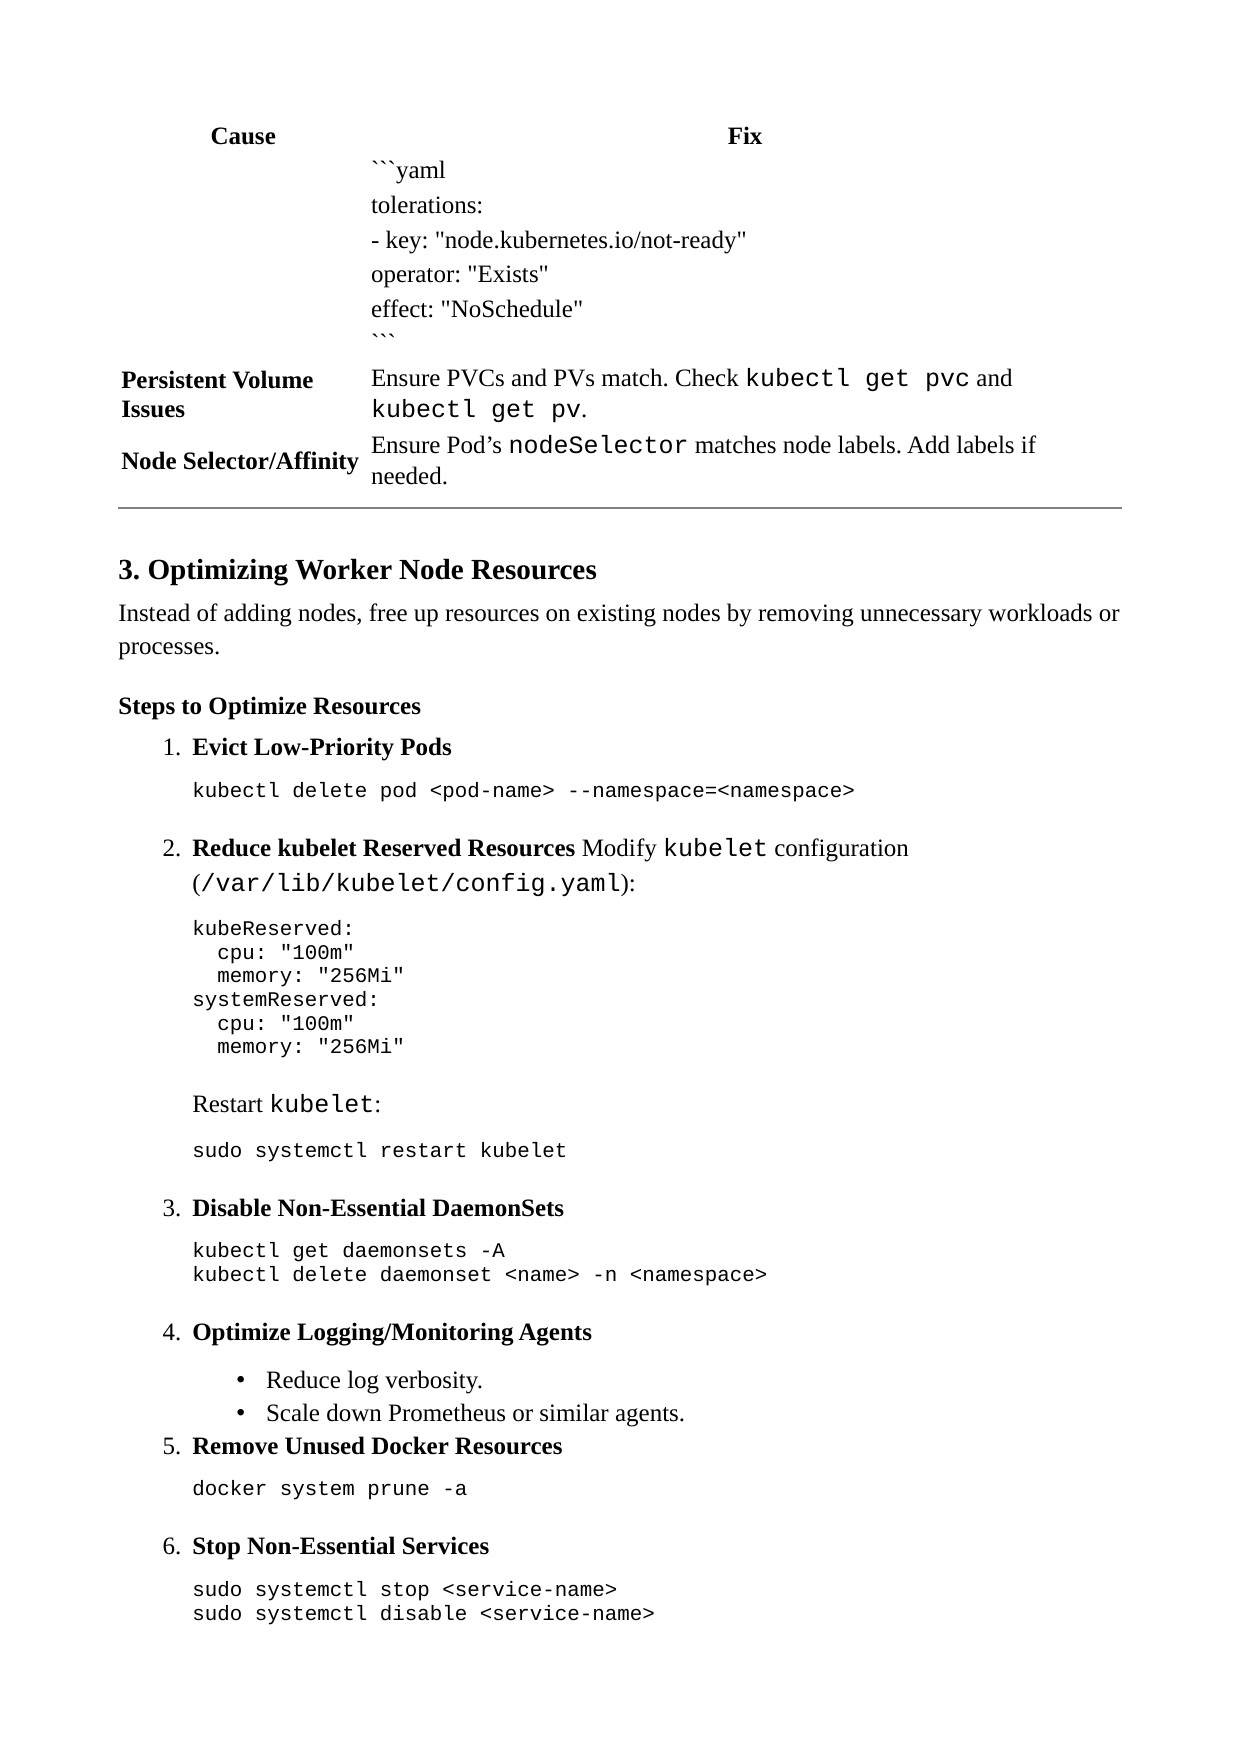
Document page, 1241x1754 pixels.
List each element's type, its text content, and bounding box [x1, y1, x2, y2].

table_cell [118, 326, 368, 360]
list docker system prune -a [162, 1478, 1122, 1502]
table_cell Node Selector/Affinity [118, 428, 368, 493]
subtitle 3. Optimizing Worker Node Resources [118, 552, 1122, 586]
list kubectl delete pod <pod-name> --namespace=<namespace> [162, 780, 1122, 804]
table_cell [118, 153, 368, 187]
table_cell [118, 187, 368, 222]
list Reduce log verbosity. [236, 1365, 1122, 1393]
list Stop Non-Essential Services [162, 1531, 1122, 1560]
list systemReserved: [162, 989, 1122, 1013]
list sudo systemctl stop <service-name> [162, 1579, 1122, 1603]
table_cell [118, 222, 368, 256]
list memory: "256Mi" [162, 1036, 1122, 1060]
table_cell tolerations: [368, 187, 1122, 222]
list memory: "256Mi" [162, 966, 1122, 989]
subtitle Steps to Optimize Resources [118, 691, 1122, 720]
list Optimize Logging/Monitoring Agents [162, 1317, 1122, 1346]
list Disable Non-Essential DaemonSets [162, 1193, 1122, 1221]
table_header Cause [118, 118, 368, 153]
table_cell operator: "Exists" [368, 256, 1122, 291]
list sudo systemctl restart kubelet [162, 1139, 1122, 1163]
list Scale down Prometheus or similar agents. [236, 1398, 1122, 1426]
table_cell [118, 291, 368, 326]
list cpu: "100m" [162, 1013, 1122, 1036]
table_cell Persistent Volume Issues [118, 360, 368, 428]
table_cell Ensure PVCs and PVs match. Check kubectl get pvc and kubectl get pv. [368, 360, 1122, 428]
table_cell ``` [368, 326, 1122, 360]
table_header Fix [368, 118, 1122, 153]
list kubectl delete daemonset <name> -n <namespace> [162, 1264, 1122, 1288]
list sudo systemctl disable <service-name> [162, 1603, 1122, 1626]
table_cell - key: "node.kubernetes.io/not-ready" [368, 222, 1122, 256]
list Evict Low-Priority Pods [162, 732, 1122, 761]
table_cell [118, 256, 368, 291]
table_cell Ensure Pod’s nodeSelector matches node labels. Add labels if needed. [368, 428, 1122, 493]
list cpu: "100m" [162, 942, 1122, 966]
table_cell ```yaml [368, 153, 1122, 187]
table_cell effect: "NoSchedule" [368, 291, 1122, 326]
list Remove Unused Docker Resources [162, 1431, 1122, 1459]
list Restart kubelet: [162, 1089, 1122, 1120]
list kubectl get daemonsets -A [162, 1240, 1122, 1264]
list kubeReserved: [162, 918, 1122, 942]
text Instead of adding nodes, free up resources on existing nodes by removing unnecessary workloads or processes. [118, 598, 1122, 660]
list Reduce kubelet Reserved Resources Modify kubelet configuration (/var/lib/kubelet/config.yaml): [162, 833, 1122, 899]
